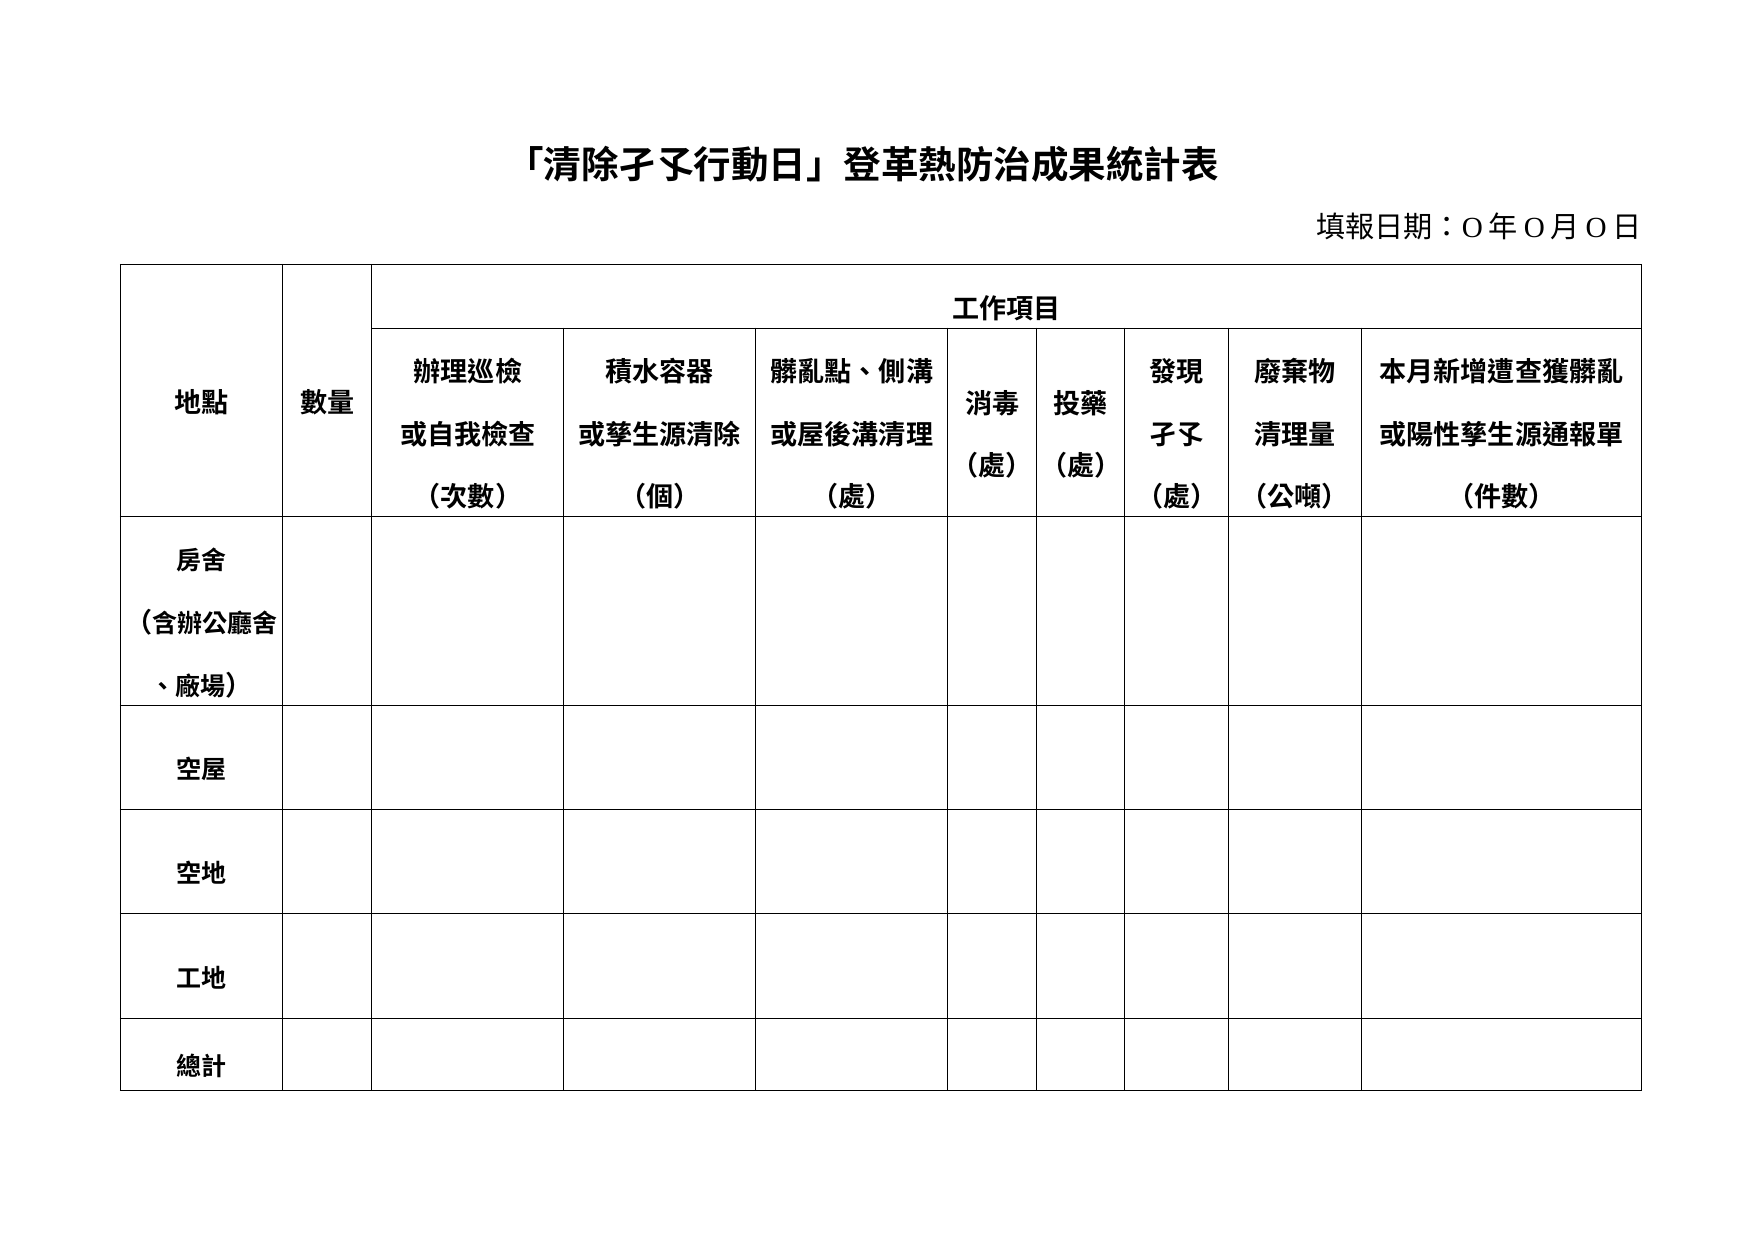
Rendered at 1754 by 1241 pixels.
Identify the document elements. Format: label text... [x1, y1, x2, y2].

table_header 數量 [283, 265, 371, 516]
table_cell [372, 914, 563, 1018]
table_cell [1229, 1019, 1361, 1089]
table_cell [564, 1019, 755, 1089]
table_cell [564, 517, 755, 704]
table_cell [1362, 706, 1641, 809]
table_cell 發現 孑孓 （處） [1125, 329, 1228, 516]
table_cell [372, 1019, 563, 1089]
table_cell 髒亂點、側溝或屋後溝清理 （處） [756, 329, 947, 516]
table_cell [372, 706, 563, 809]
table_cell [1229, 517, 1361, 704]
table_cell [1125, 706, 1228, 809]
text 「清除孑孓行動日」登革熱防治成果統計表 [120, 120, 1604, 183]
table_cell [1037, 1019, 1124, 1089]
table_cell 辦理巡檢 或自我檢查 （次數） [372, 329, 563, 516]
table_cell [283, 914, 371, 1018]
table_cell [283, 810, 371, 913]
table_cell 積水容器 或孳生源清除 （個） [564, 329, 755, 516]
table_cell 空地 [121, 810, 282, 913]
table_cell [756, 706, 947, 809]
table_cell 廢棄物 清理量 （公噸） [1229, 329, 1361, 516]
table_cell 本月新增遭查獲髒亂 或陽性孳生源通報單 （件數） [1362, 329, 1641, 516]
table_cell [564, 810, 755, 913]
table_cell [283, 1019, 371, 1089]
table_cell [1229, 706, 1361, 809]
table_header 工作項目 [372, 265, 1641, 327]
table_cell [1362, 914, 1641, 1018]
table_cell [1229, 810, 1361, 913]
table_cell [948, 1019, 1036, 1089]
table_cell [948, 914, 1036, 1018]
table_cell [756, 1019, 947, 1089]
table_cell [1362, 810, 1641, 913]
table_cell [1362, 1019, 1641, 1089]
table_cell [564, 706, 755, 809]
table_cell [1362, 517, 1641, 704]
table_cell 消毒（處） [948, 329, 1036, 516]
table_cell [1037, 706, 1124, 809]
table_cell [756, 810, 947, 913]
table_cell [1125, 1019, 1228, 1089]
table_cell 工地 [121, 914, 282, 1018]
table_cell 空屋 [121, 706, 282, 809]
table_cell [372, 810, 563, 913]
table_cell [948, 810, 1036, 913]
table_cell [564, 914, 755, 1018]
table_cell [283, 517, 371, 704]
text 填報日期：O年O月O日 [120, 183, 1641, 245]
table_cell [1125, 914, 1228, 1018]
table_cell [283, 706, 371, 809]
table_cell [1037, 914, 1124, 1018]
table_cell 總計 [121, 1019, 282, 1089]
table_cell [1125, 810, 1228, 913]
table_cell [1229, 914, 1361, 1018]
table_cell [948, 706, 1036, 809]
table_cell [756, 914, 947, 1018]
table_cell [1037, 810, 1124, 913]
table_cell [1037, 517, 1124, 704]
table_cell 房舍 （含辦公廳舍 、廠場） [121, 517, 282, 704]
table_cell [948, 517, 1036, 704]
table_header 地點 [121, 265, 282, 516]
table_cell 投藥（處） [1037, 329, 1124, 516]
table_cell [372, 517, 563, 704]
table_cell [756, 517, 947, 704]
table_cell [1125, 517, 1228, 704]
